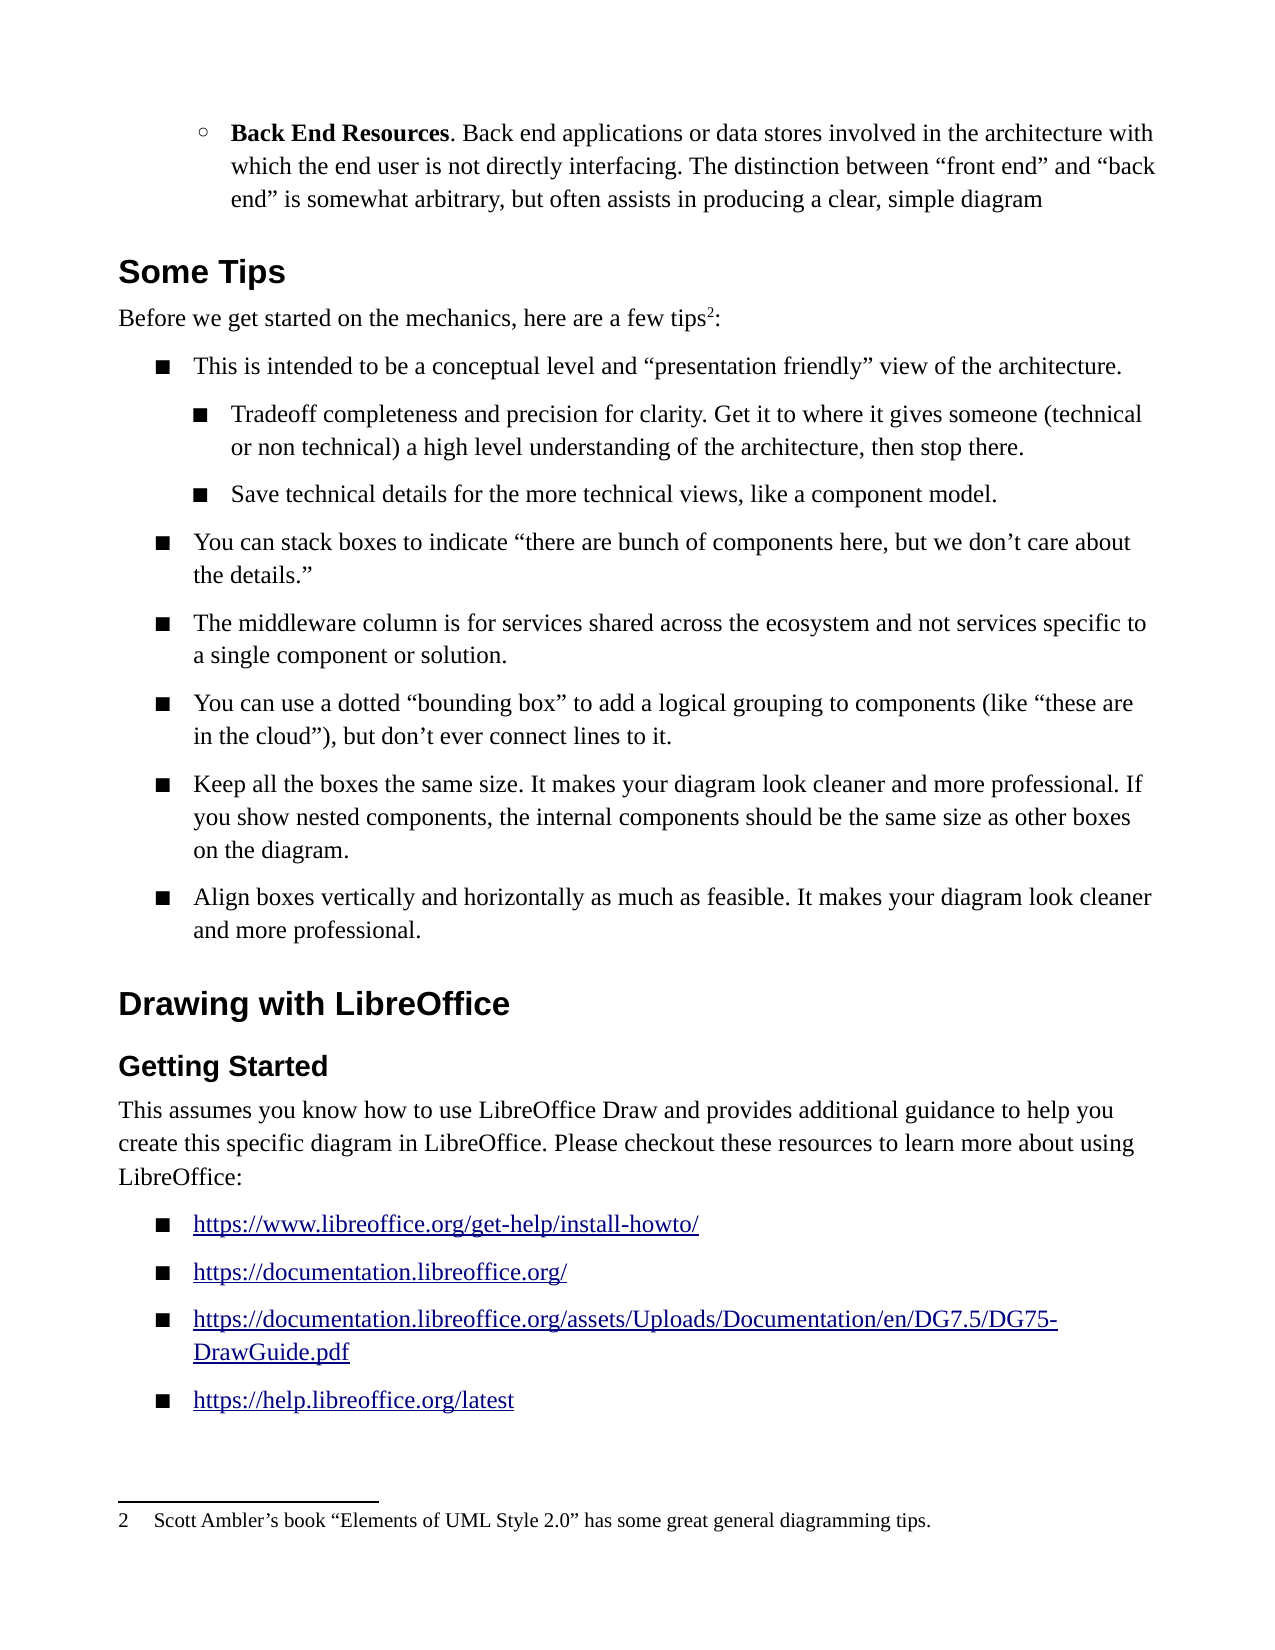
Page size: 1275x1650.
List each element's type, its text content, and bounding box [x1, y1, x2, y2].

list Save technical details for the more technical views, like a component model. [193, 479, 1157, 508]
list You can stack boxes to indicate “there are bunch of components here, but we don’t care about the details.” [156, 527, 1157, 589]
subtitle Some Tips [118, 253, 1157, 291]
list Keep all the boxes the same size. It makes your diagram look cleaner and more professional. If you show nested components, the internal components should be the same size as other boxes on the diagram. [156, 769, 1157, 864]
list The middleware column is for services shared across the ecosystem and not services specific to a single component or solution. [156, 608, 1157, 669]
list You can use a dotted “bounding box” to add a logical grouping to components (like “these are in the cloud”), but don’t ever connect lines to it. [156, 688, 1157, 750]
list Back End Resources. Back end applications or data stores involved in the architecture with which the end user is not directly interfacing. The distinction between “front end” and “back end” is somewhat arbitrary, but often assists in producing a clear, simple diagram [193, 118, 1157, 213]
text Before we get started on the mechanics, here are a few tips: [118, 303, 1157, 332]
list https://www.libreoffice.org/get-help/install-howto/ [156, 1209, 1157, 1238]
list Align boxes vertically and horizontally as much as feasible. It makes your diagram look cleaner and more professional. [156, 882, 1157, 944]
list https://help.libreoffice.org/latest [156, 1385, 1157, 1414]
subtitle Drawing with LibreOffice [118, 984, 1157, 1022]
list This is intended to be a conceptual level and “presentation friendly” view of the architecture. [156, 351, 1157, 380]
subtitle Getting Started [118, 1049, 1157, 1083]
list Tradeoff completeness and precision for clarity. Get it to where it gives someone (technical or non technical) a high level understanding of the architecture, then stop there. [193, 399, 1157, 461]
text Scott Ambler’s book “Elements of UML Style 2.0” has some great general diagramming tips. [118, 1508, 1157, 1532]
text This assumes you know how to use LibreOffice Draw and provides additional guidance to help you create this specific diagram in LibreOffice. Please checkout these resources to learn more about using LibreOffice: [118, 1096, 1157, 1190]
list https://documentation.libreoffice.org/ [156, 1257, 1157, 1286]
list https://documentation.libreoffice.org/assets/Uploads/Documentation/en/DG7.5/DG75-DrawGuide.pdf [156, 1304, 1157, 1366]
